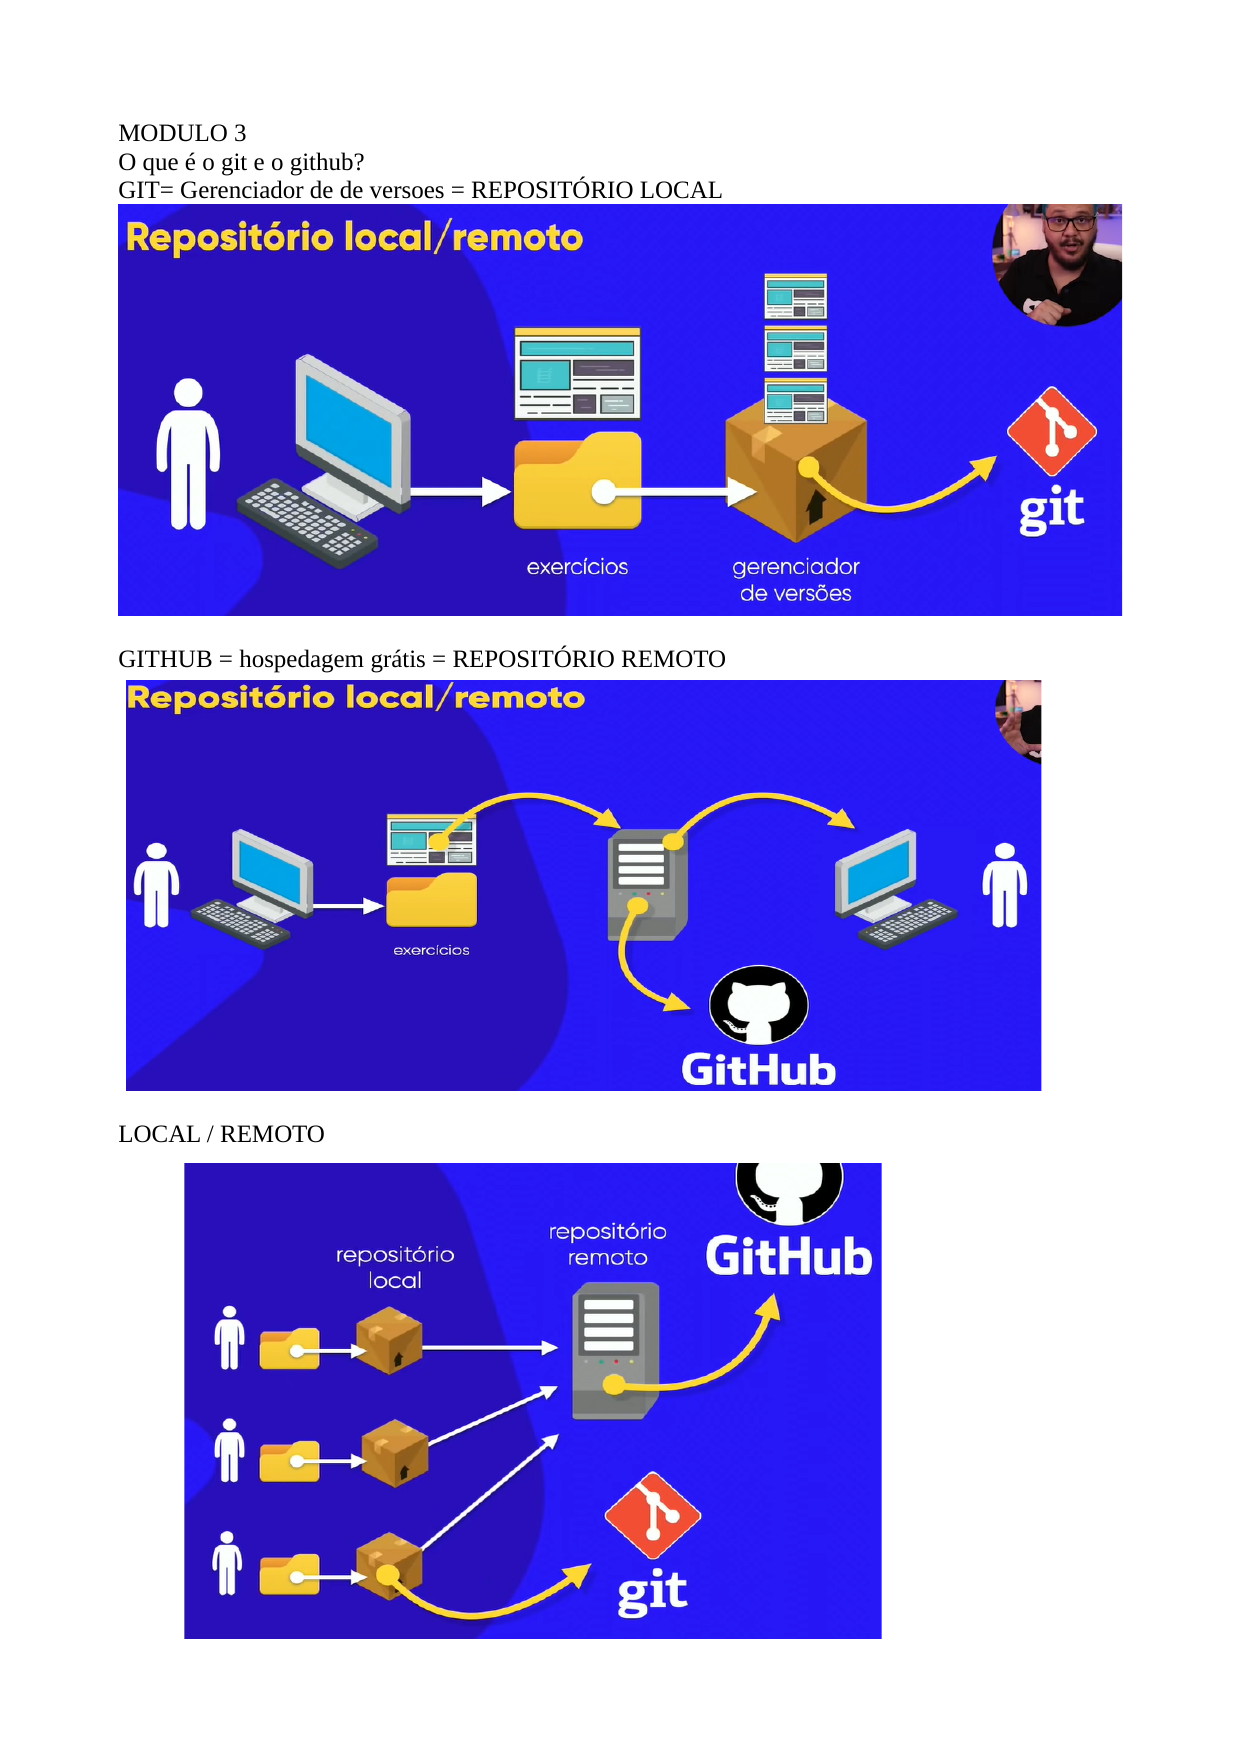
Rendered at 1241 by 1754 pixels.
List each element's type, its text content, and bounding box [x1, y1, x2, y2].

text MODULO 3 [118, 118, 1122, 147]
picture [118, 204, 1123, 616]
picture [126, 680, 1042, 1091]
text O que é o git e o github? [118, 147, 1122, 176]
text GITHUB = hospedagem grátis = REPOSITÓRIO REMOTO [118, 644, 1122, 673]
text GIT= Gerenciador de de versoes = REPOSITÓRIO LOCAL [118, 176, 1122, 204]
picture [184, 1163, 882, 1639]
text LOCAL / REMOTO [118, 1119, 1122, 1148]
